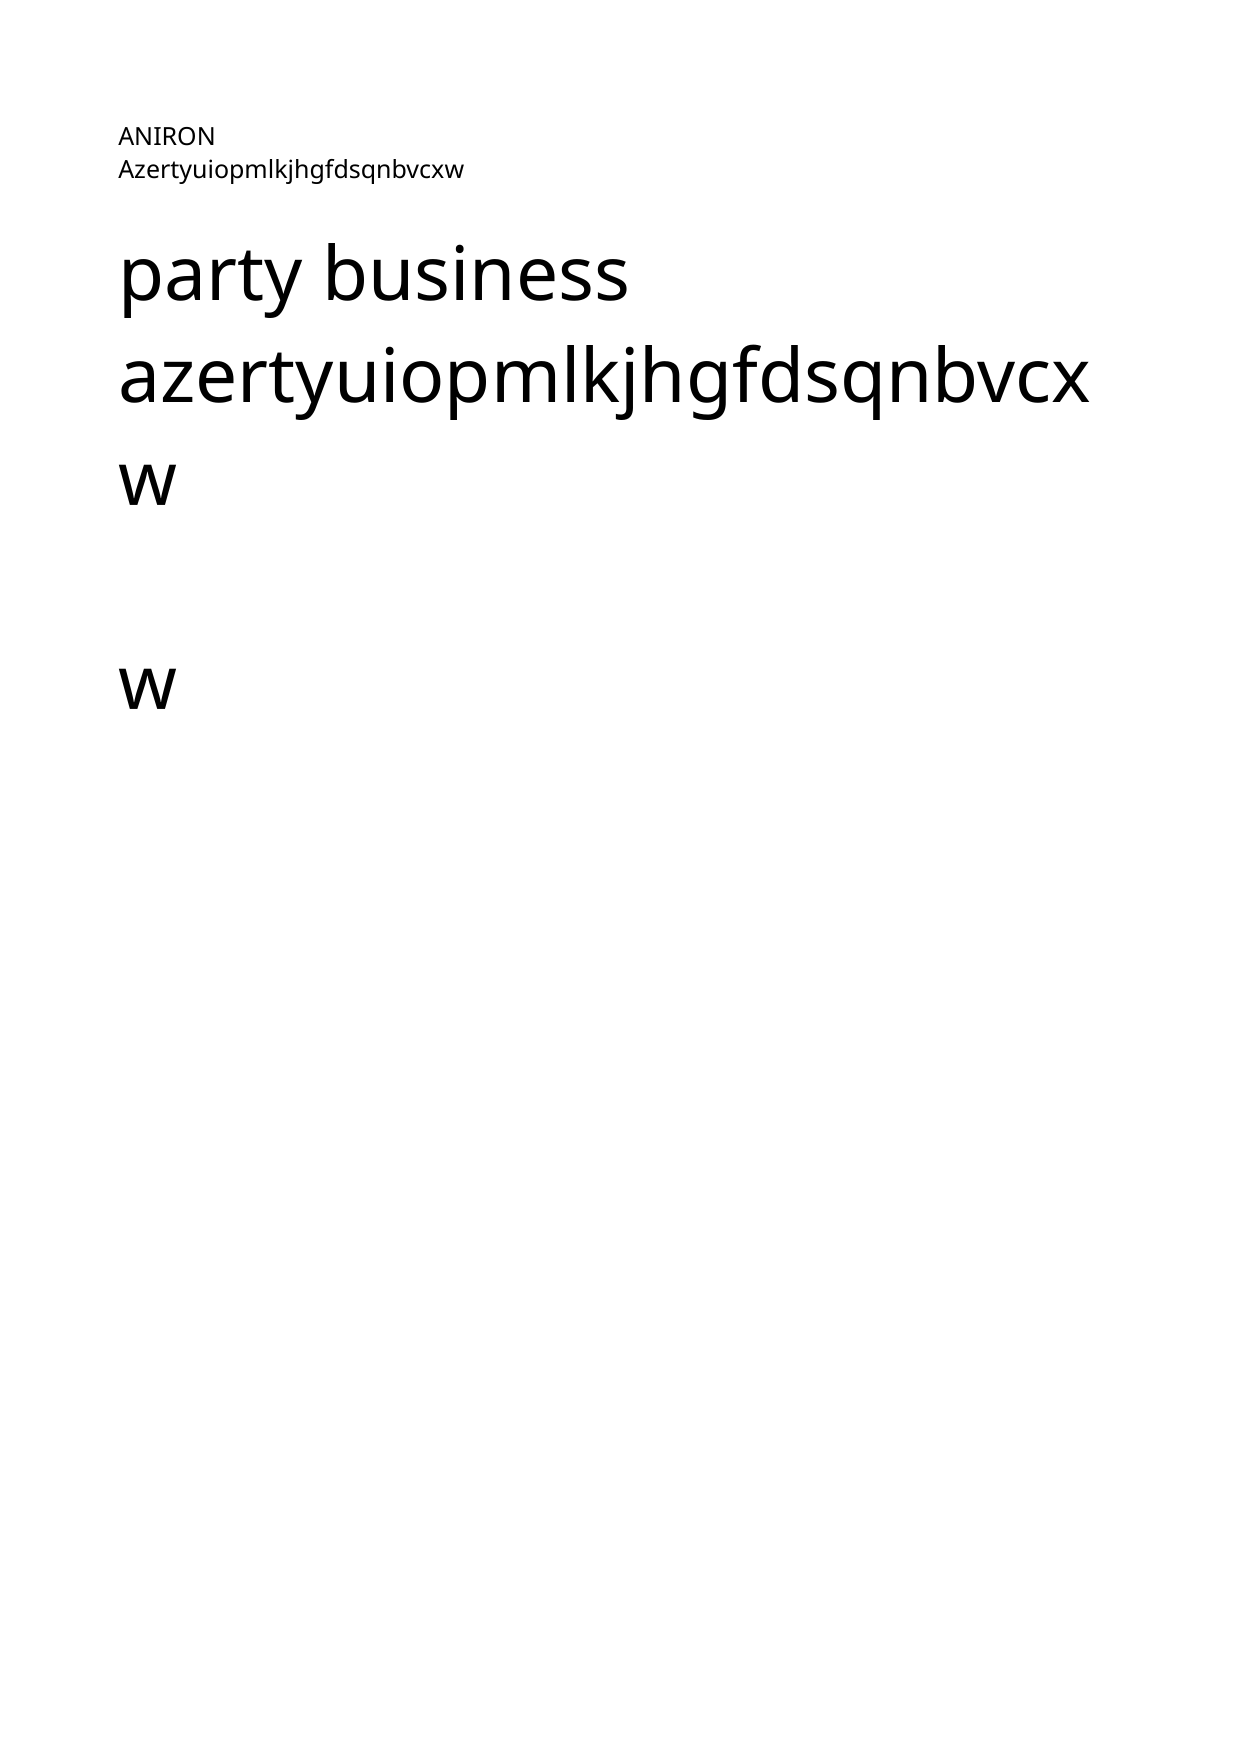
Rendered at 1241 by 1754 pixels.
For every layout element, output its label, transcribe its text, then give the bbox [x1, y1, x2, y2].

text party business [118, 220, 1122, 322]
text ANIRON [118, 118, 1122, 152]
text Azertyuiopmlkjhgfdsqnbvcxw [118, 152, 1122, 186]
text azertyuiopmlkjhgfdsqnbvcxw [118, 322, 1122, 527]
text w [118, 629, 1122, 731]
